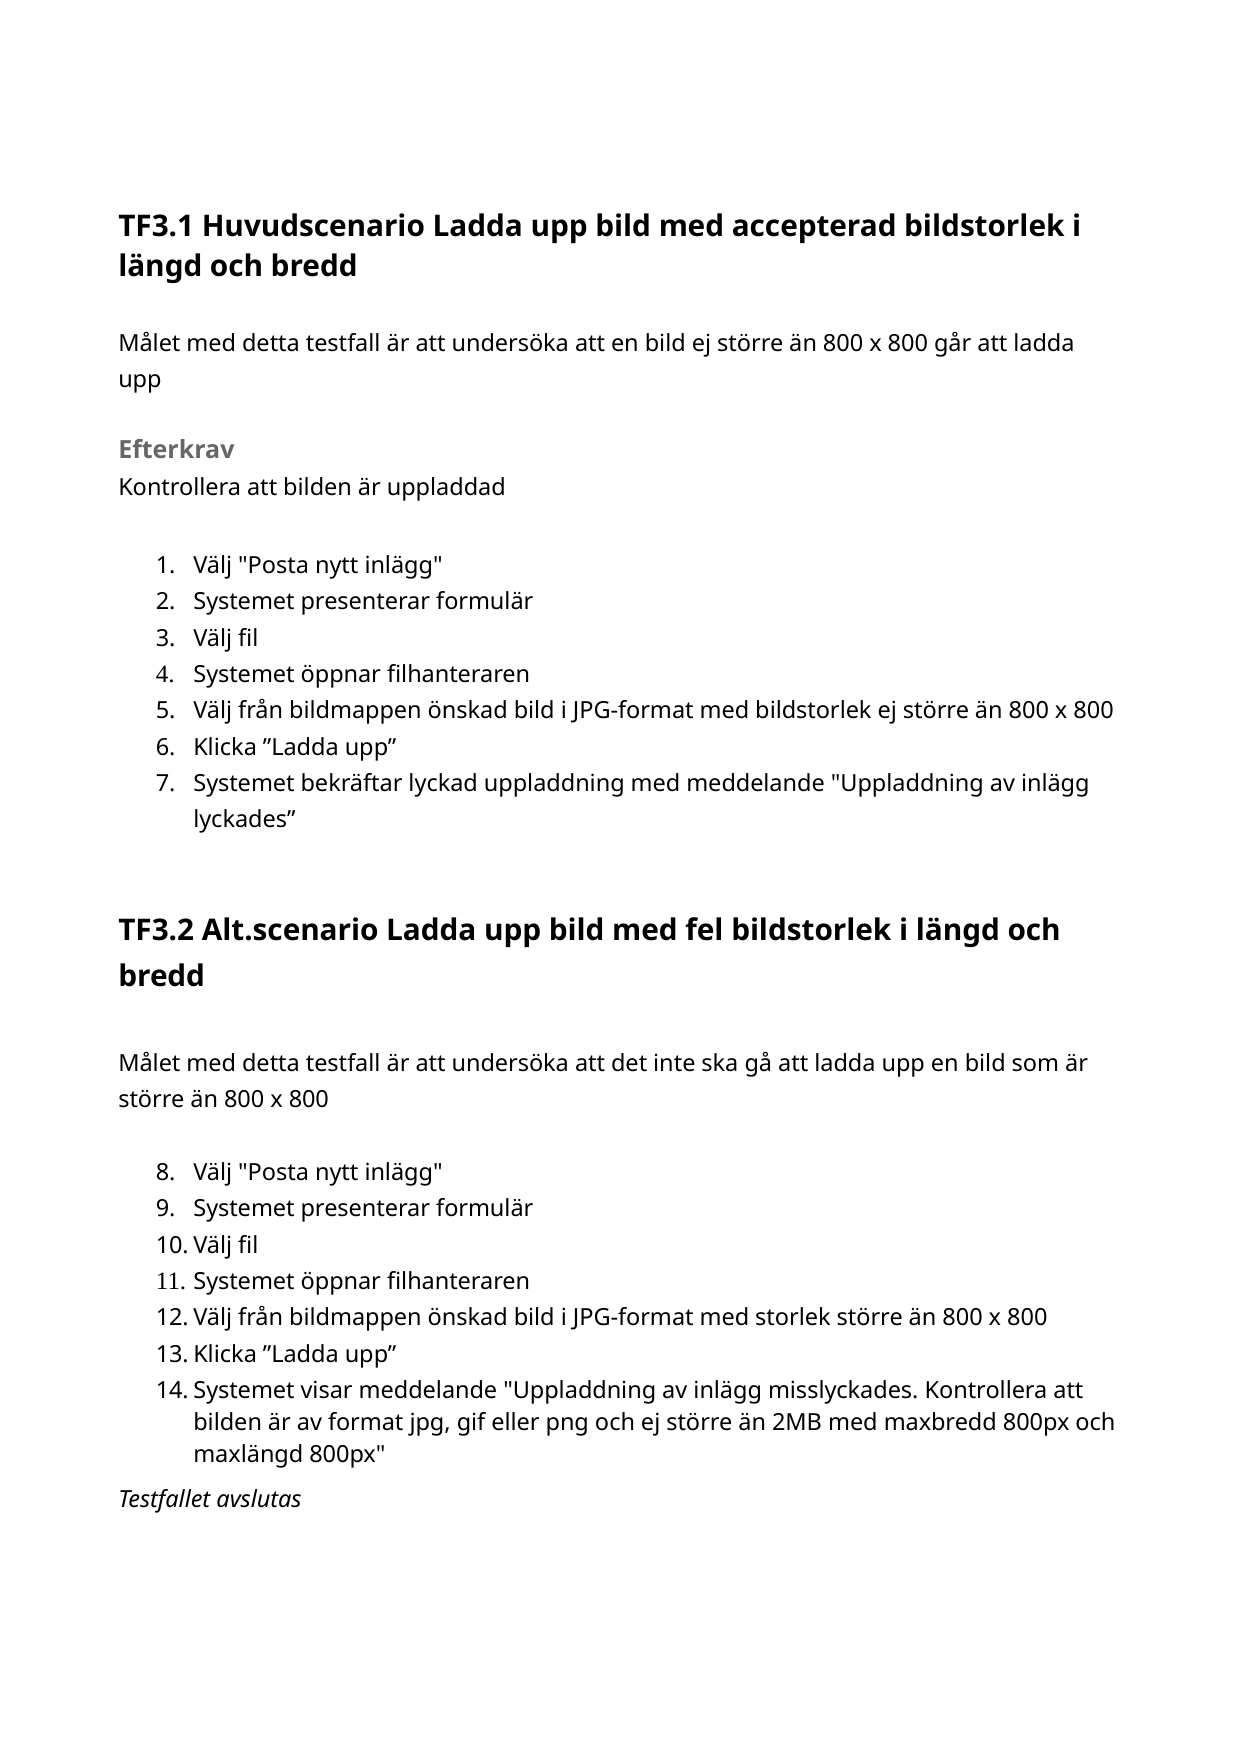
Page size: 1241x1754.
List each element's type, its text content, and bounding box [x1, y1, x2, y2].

list Systemet presenterar formulär [156, 584, 1122, 617]
text TF3.1 Huvudscenario Ladda upp bild med accepterad bildstorlek i längd och bredd [118, 204, 1122, 285]
text TF3.2 Alt.scenario Ladda upp bild med fel bildstorlek i längd och bredd [118, 908, 1122, 994]
text Efterkrav [118, 432, 1122, 466]
text Målet med detta testfall är att undersöka att en bild ej större än 800 x 800 går att ladda upp [118, 326, 1122, 395]
list Välj "Posta nytt inlägg" [156, 548, 1122, 580]
list Systemet bekräftar lyckad uppladdning med meddelande "Uppladdning av inlägg lyckades” [156, 766, 1122, 835]
list Klicka ”Ladda upp” [156, 1337, 1122, 1369]
text Testfallet avslutas [118, 1482, 1122, 1514]
list Välj fil [156, 1228, 1122, 1260]
list Välj fil [156, 621, 1122, 653]
list Klicka ”Ladda upp” [156, 730, 1122, 762]
list Systemet öppnar filhanteraren [156, 657, 1122, 689]
list Systemet visar meddelande "Uppladdning av inlägg misslyckades. Kontrollera att bilden är av format jpg, gif eller png och ej större än 2MB med maxbredd 800px och maxlängd 800px" [156, 1373, 1122, 1469]
list Systemet presenterar formulär [156, 1192, 1122, 1224]
list Välj från bildmappen önskad bild i JPG-format med bildstorlek ej större än 800 x 800 [156, 694, 1122, 726]
list Välj "Posta nytt inlägg" [156, 1155, 1122, 1187]
text Målet med detta testfall är att undersöka att det inte ska gå att ladda upp en bild som är större än 800 x 800 [118, 1046, 1122, 1114]
list Välj från bildmappen önskad bild i JPG-format med storlek större än 800 x 800 [156, 1301, 1122, 1333]
text Kontrollera att bilden är uppladdad [118, 471, 1122, 503]
list Systemet öppnar filhanteraren [156, 1264, 1122, 1296]
